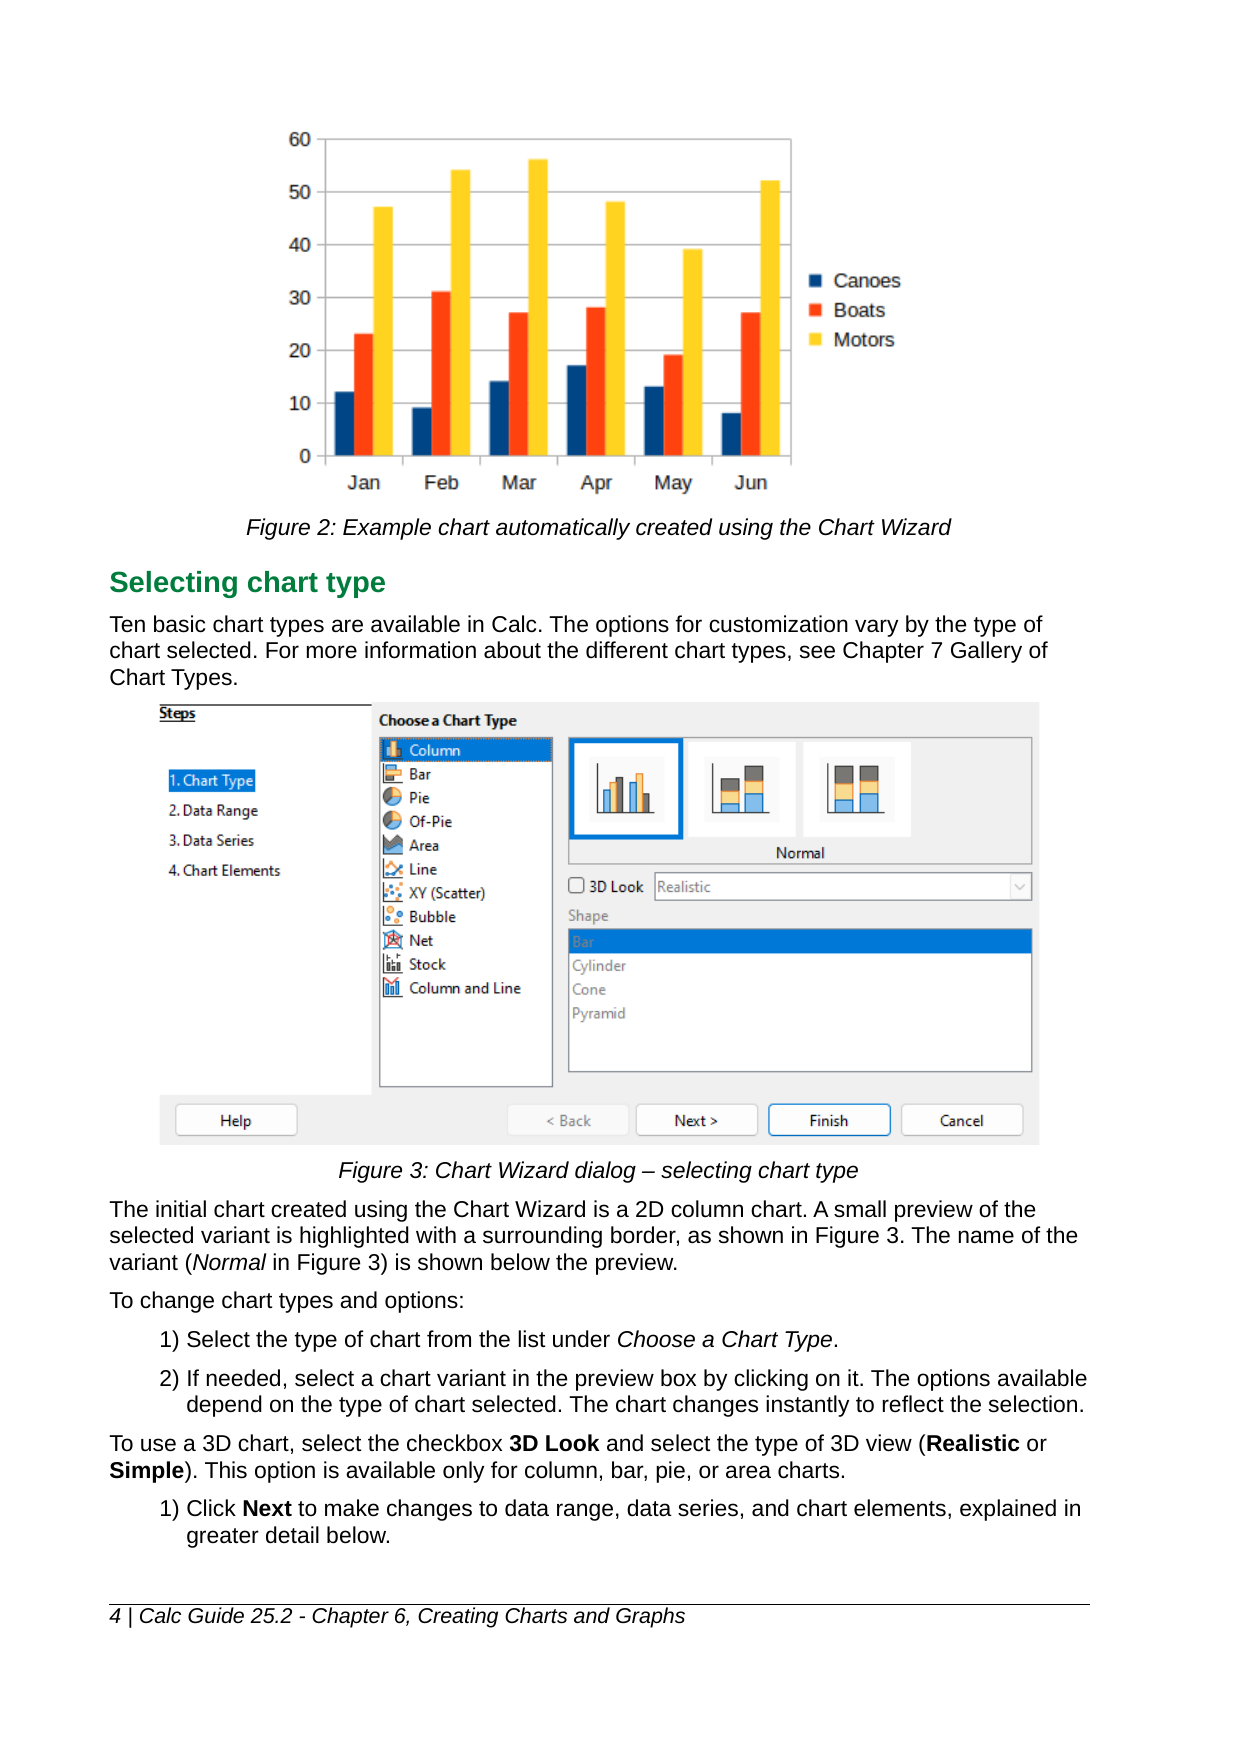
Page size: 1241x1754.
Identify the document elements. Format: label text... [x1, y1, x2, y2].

text The initial chart created using the Chart Wizard is a 2D column chart. A small preview of the selected variant is highlighted with a surrounding border, as shown in Figure 3. The name of the variant (Normal in Figure 3) is shown below the preview. [109, 1196, 1090, 1275]
list To change chart types and options: [109, 1287, 1090, 1314]
text Ten basic chart types are available in Calc. The options for customization vary by the type of chart selected. For more information about the different chart types, see Chapter 7 Gallery of Chart Types. [109, 611, 1090, 690]
list If needed, select a chart variant in the preview box by clicking on it. The options available depend on the type of chart selected. The chart changes instantly to reflect the selection. [186, 1365, 1090, 1418]
picture [159, 702, 1040, 1145]
list To use a 3D chart, select the checkbox 3D Look and select the type of 3D view (Realistic or Simple). This option is available only for column, bar, pie, or area charts. [109, 1430, 1090, 1483]
subtitle Selecting chart type [109, 565, 1090, 598]
text Figure 3: Chart Wizard dialog – selecting chart type [159, 1157, 1039, 1183]
list Click Next to make changes to data range, data series, and chart elements, explained in greater detail below. [186, 1495, 1090, 1548]
list Select the type of chart from the list under Choose a Chart Type. [186, 1326, 1090, 1352]
picture [277, 121, 922, 502]
text Figure 2: Example chart automatically created using the Chart Wizard [246, 514, 953, 540]
